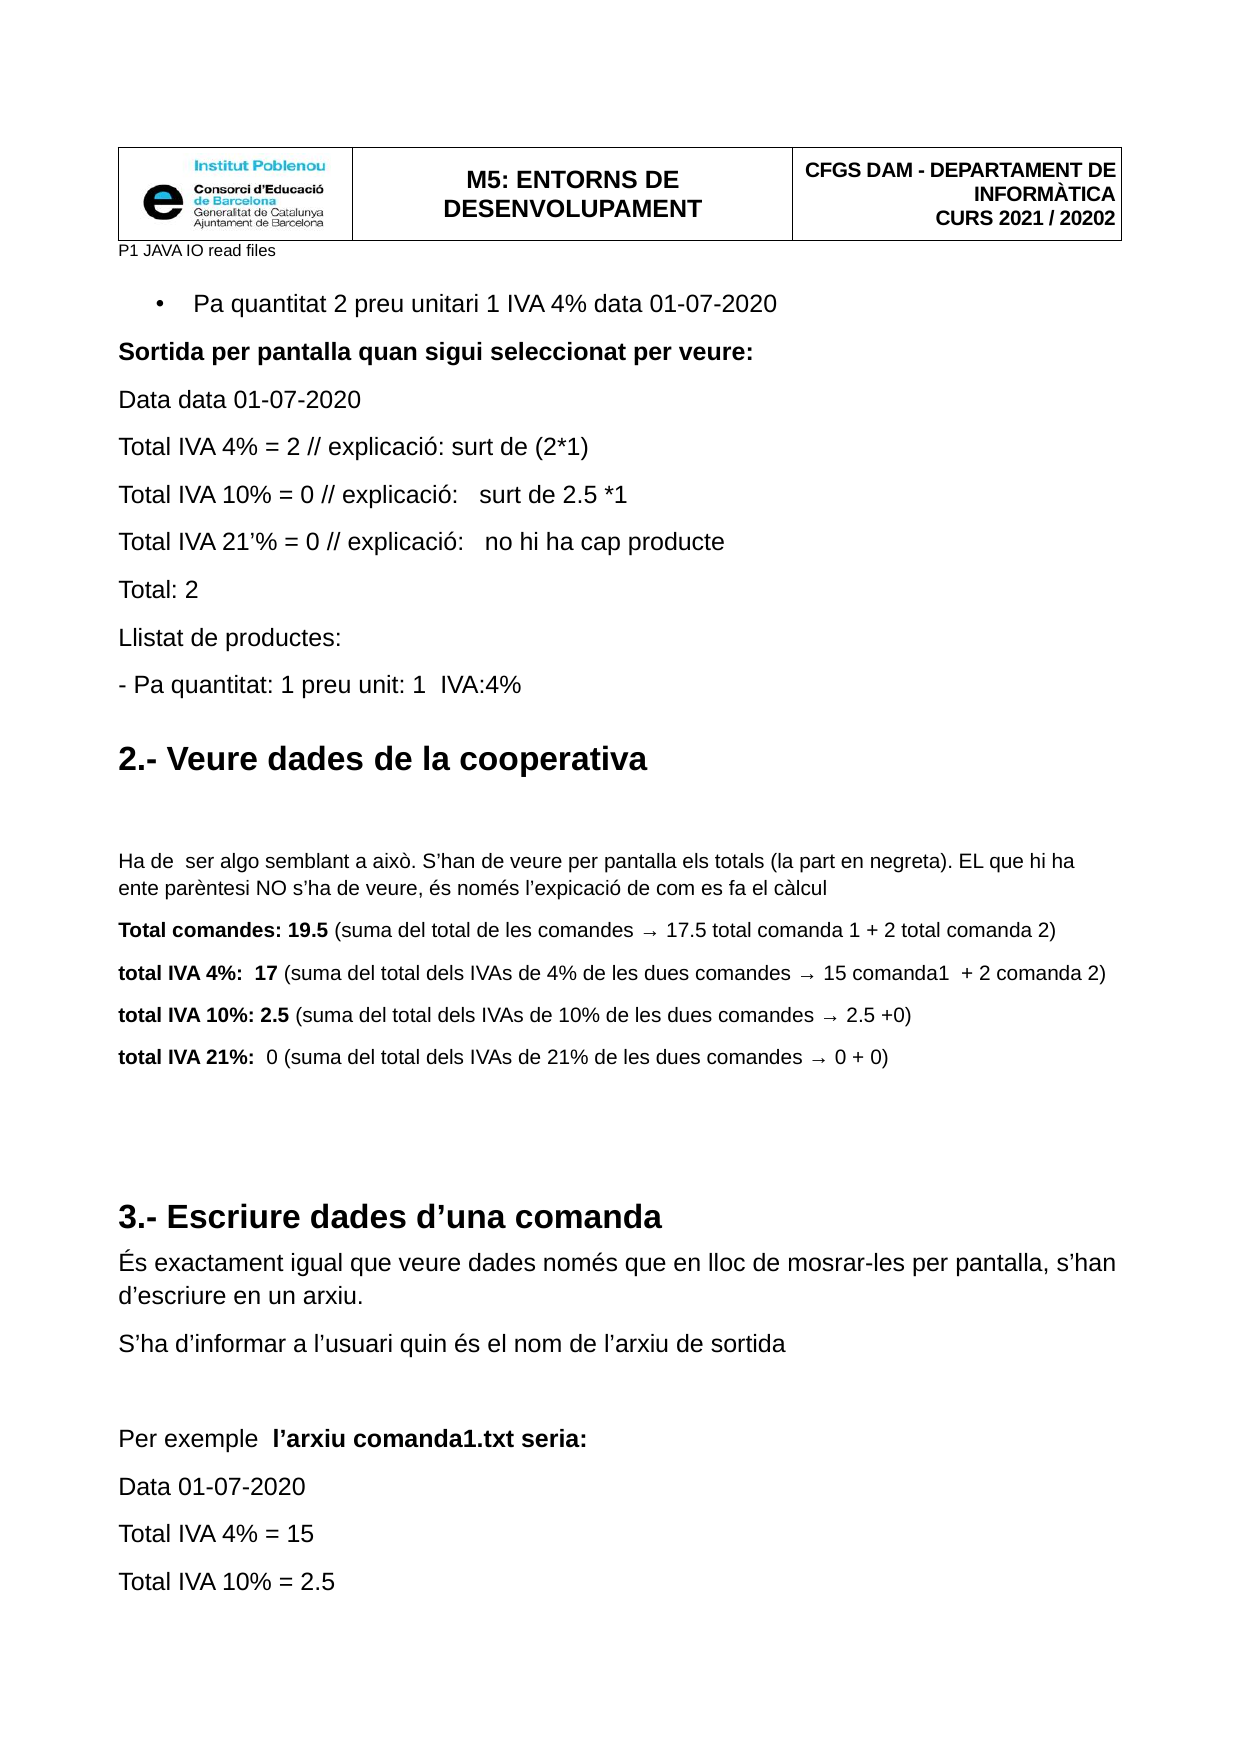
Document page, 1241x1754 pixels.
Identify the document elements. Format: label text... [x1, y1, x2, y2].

text Total: 2 [118, 575, 1122, 604]
text - Pa quantitat: 1 preu unit: 1 IVA:4% [118, 670, 1122, 699]
text Per exemple l’arxiu comanda1.txt seria: [118, 1424, 1122, 1453]
text Data 01-07-2020 [118, 1472, 1122, 1501]
subtitle 2.- Veure dades de la cooperativa [118, 739, 1122, 777]
text Llistat de productes: [118, 623, 1122, 651]
picture [140, 153, 331, 234]
text Total IVA 4% = 2 // explicació: surt de (2*1) [118, 432, 1122, 461]
text Data data 01-07-2020 [118, 384, 1122, 413]
text Total IVA 21’% = 0 // explicació: no hi ha cap producte [118, 527, 1122, 556]
text Total IVA 4% = 15 [118, 1519, 1122, 1548]
text Sortida per pantalla quan sigui seleccionat per veure: [118, 337, 1122, 366]
text Total IVA 10% = 0 // explicació: surt de 2.5 *1 [118, 480, 1122, 508]
text total IVA 4%: 17 (suma del total dels IVAs de 4% de les dues comandes → 15 comanda1 + 2 comanda 2) [118, 960, 1122, 984]
text S’ha d’informar a l’usuari quin és el nom de l’arxiu de sortida [118, 1329, 1122, 1358]
text total IVA 10%: 2.5 (suma del total dels IVAs de 10% de les dues comandes → 2.5 +0) [118, 1002, 1122, 1026]
text total IVA 21%: 0 (suma del total dels IVAs de 21% de les dues comandes → 0 + 0) [118, 1044, 1122, 1068]
subtitle 3.- Escriure dades d’una comanda [118, 1197, 1122, 1236]
text Total IVA 10% = 2.5 [118, 1567, 1122, 1596]
text Total comandes: 19.5 (suma del total de les comandes → 17.5 total comanda 1 + 2 total comanda 2) [118, 918, 1122, 942]
text Ha de ser algo semblant a això. S’han de veure per pantalla els totals (la part en negreta). EL que hi ha ente parèntesi NO s’ha de veure, és només l’expicació de com es fa el càlcul [118, 849, 1122, 900]
list Pa quantitat 2 preu unitari 1 IVA 4% data 01-07-2020 [156, 289, 1122, 318]
text És exactament igual que veure dades només que en lloc de mosrar-les per pantalla, s’han d’escriure en un arxiu. [118, 1248, 1122, 1310]
